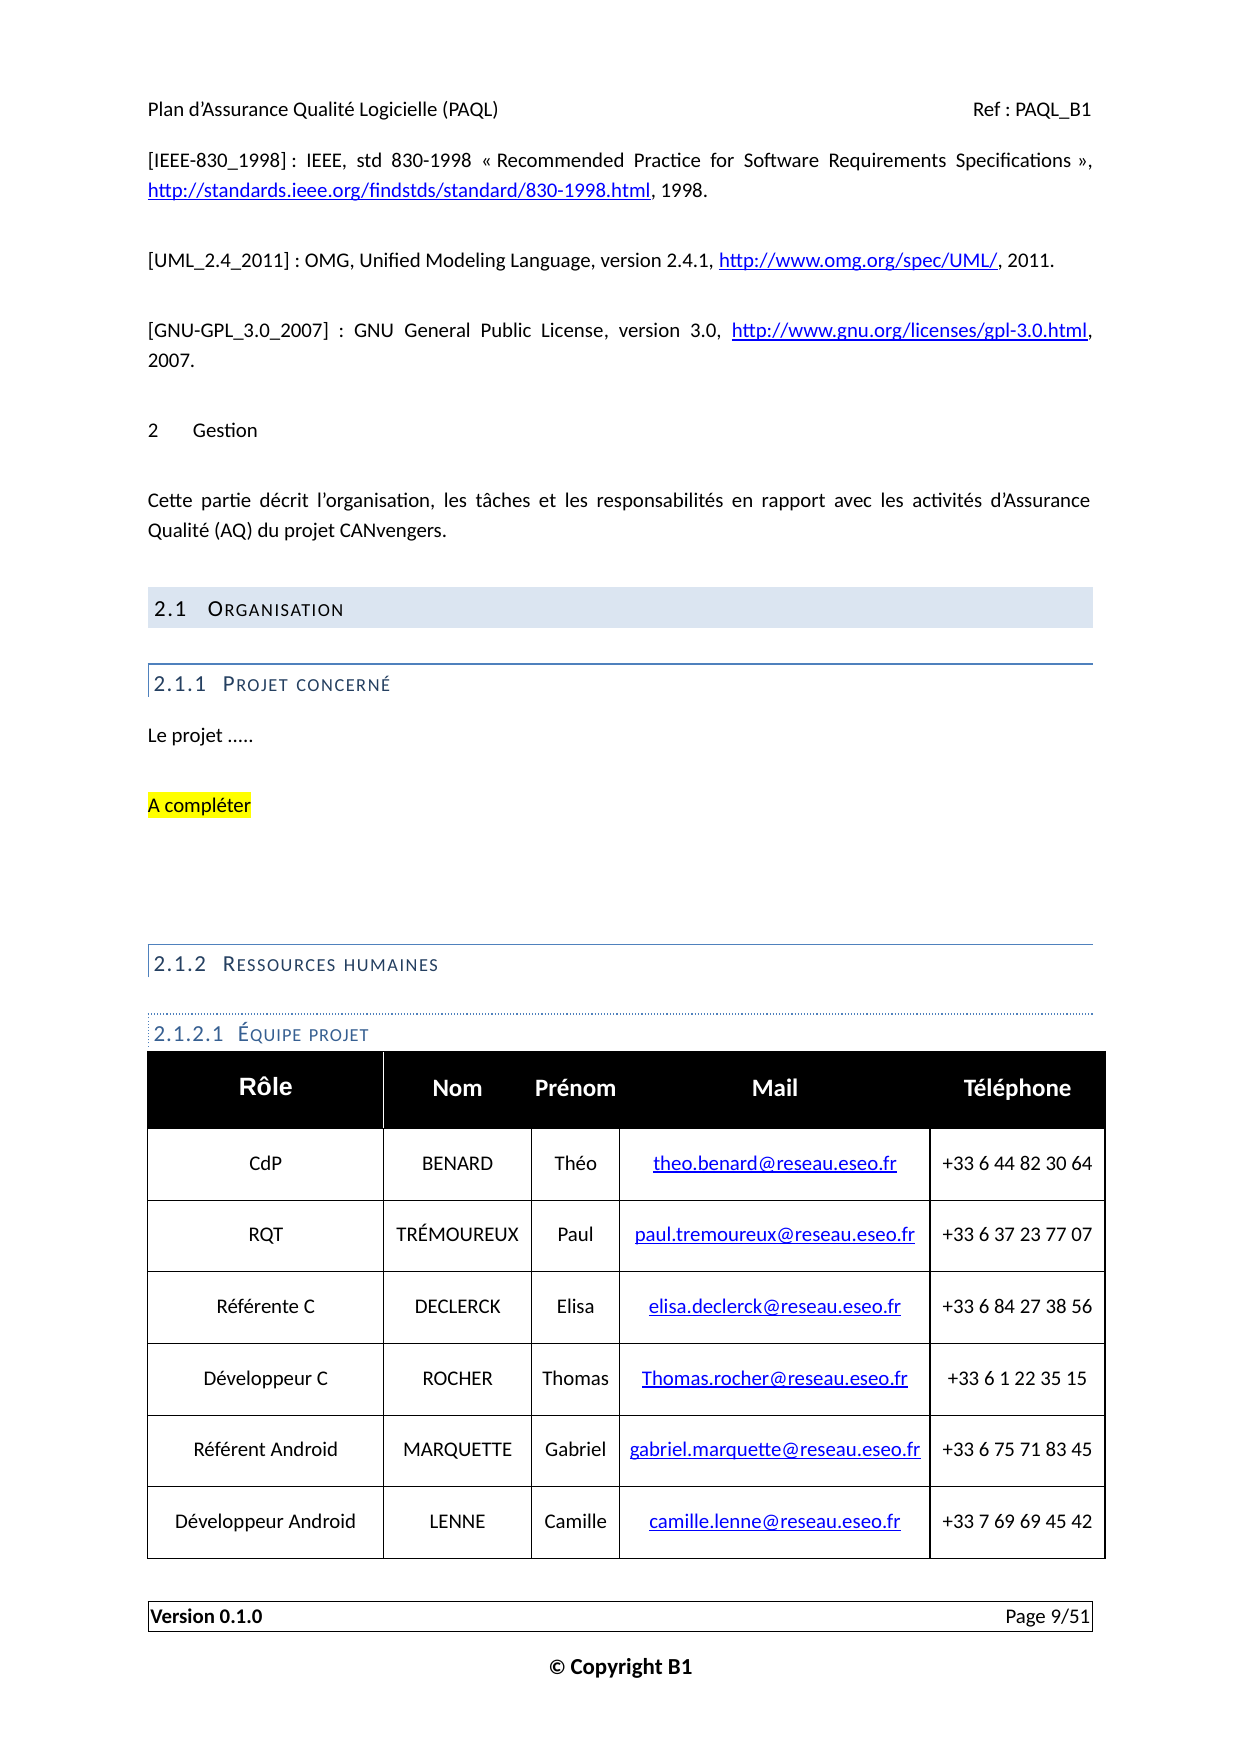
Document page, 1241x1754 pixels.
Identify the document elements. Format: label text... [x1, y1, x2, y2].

table_cell MARQUETTE [384, 1416, 531, 1486]
table_cell gabriel.marquette@reseau.eseo.fr [620, 1416, 929, 1486]
table_cell +33 6 44 82 30 64 [931, 1129, 1104, 1199]
table_cell BENARD [384, 1129, 531, 1199]
table_cell +33 7 69 69 45 42 [931, 1487, 1104, 1558]
table_cell Thomas [532, 1344, 619, 1414]
table_cell Référent Android [148, 1416, 383, 1486]
text Cette partie décrit l’organisation, les tâches et les responsabilités en rapport avec les activités d’Assurance Qualité (AQ) du projet CANvengers. [148, 488, 1093, 542]
table_header Nom [384, 1052, 531, 1128]
table_cell ROCHER [384, 1344, 531, 1414]
table_cell elisa.declerck@reseau.eseo.fr [620, 1272, 929, 1343]
text [UML_2.4_2011] : OMG, Unified Modeling Language, version 2.4.1, http://www.omg.org/spec/UML/, 2011. [148, 247, 1093, 273]
table_cell Développeur C [148, 1344, 383, 1414]
table_cell Elisa [532, 1272, 619, 1343]
table_cell TRÉMOUREUX [384, 1201, 531, 1271]
table_cell DECLERCK [384, 1272, 531, 1343]
table_cell +33 6 1 22 35 15 [931, 1344, 1104, 1414]
table_cell +33 6 75 71 83 45 [931, 1416, 1104, 1486]
text Le projet ..... [148, 722, 1093, 747]
table_cell Référente C [148, 1272, 383, 1343]
table_header Rôle [148, 1052, 383, 1128]
table_cell Thomas.rocher@reseau.eseo.fr [620, 1344, 929, 1414]
table_cell Gabriel [532, 1416, 619, 1486]
table_cell Développeur Android [148, 1487, 383, 1558]
table_cell Paul [532, 1201, 619, 1271]
table_header Mail [620, 1052, 930, 1128]
list Équipe projet [148, 1013, 1093, 1047]
list Ressources humaines [149, 945, 1093, 977]
table_header Téléphone [930, 1052, 1105, 1128]
table_cell paul.tremoureux@reseau.eseo.fr [620, 1201, 929, 1271]
list Projet concerné [149, 665, 1093, 697]
table_header Prénom [531, 1052, 620, 1128]
table_cell Camille [532, 1487, 619, 1558]
table_cell theo.benard@reseau.eseo.fr [620, 1129, 929, 1199]
text A compléter [148, 792, 1093, 818]
table_cell +33 6 37 23 77 07 [931, 1201, 1104, 1271]
list Organisation [154, 594, 1086, 622]
table_cell CdP [148, 1129, 383, 1199]
table_cell Théo [532, 1129, 619, 1199]
table_cell camille.lenne@reseau.eseo.fr [620, 1487, 929, 1558]
text [GNU-GPL_3.0_2007] : GNU General Public License, version 3.0, http://www.gnu.org/licenses/gpl-3.0.html, 2007. [148, 318, 1093, 372]
table_cell LENNE [384, 1487, 531, 1558]
table_cell +33 6 84 27 38 56 [931, 1272, 1104, 1343]
text [IEEE-830_1998] : IEEE, std 830-1998 « Recommended Practice for Software Requirements Specifications », http://standards.ieee.org/findstds/standard/830-1998.html, 1998. [148, 148, 1093, 202]
table_cell RQT [148, 1201, 383, 1271]
list Gestion [148, 417, 1093, 443]
